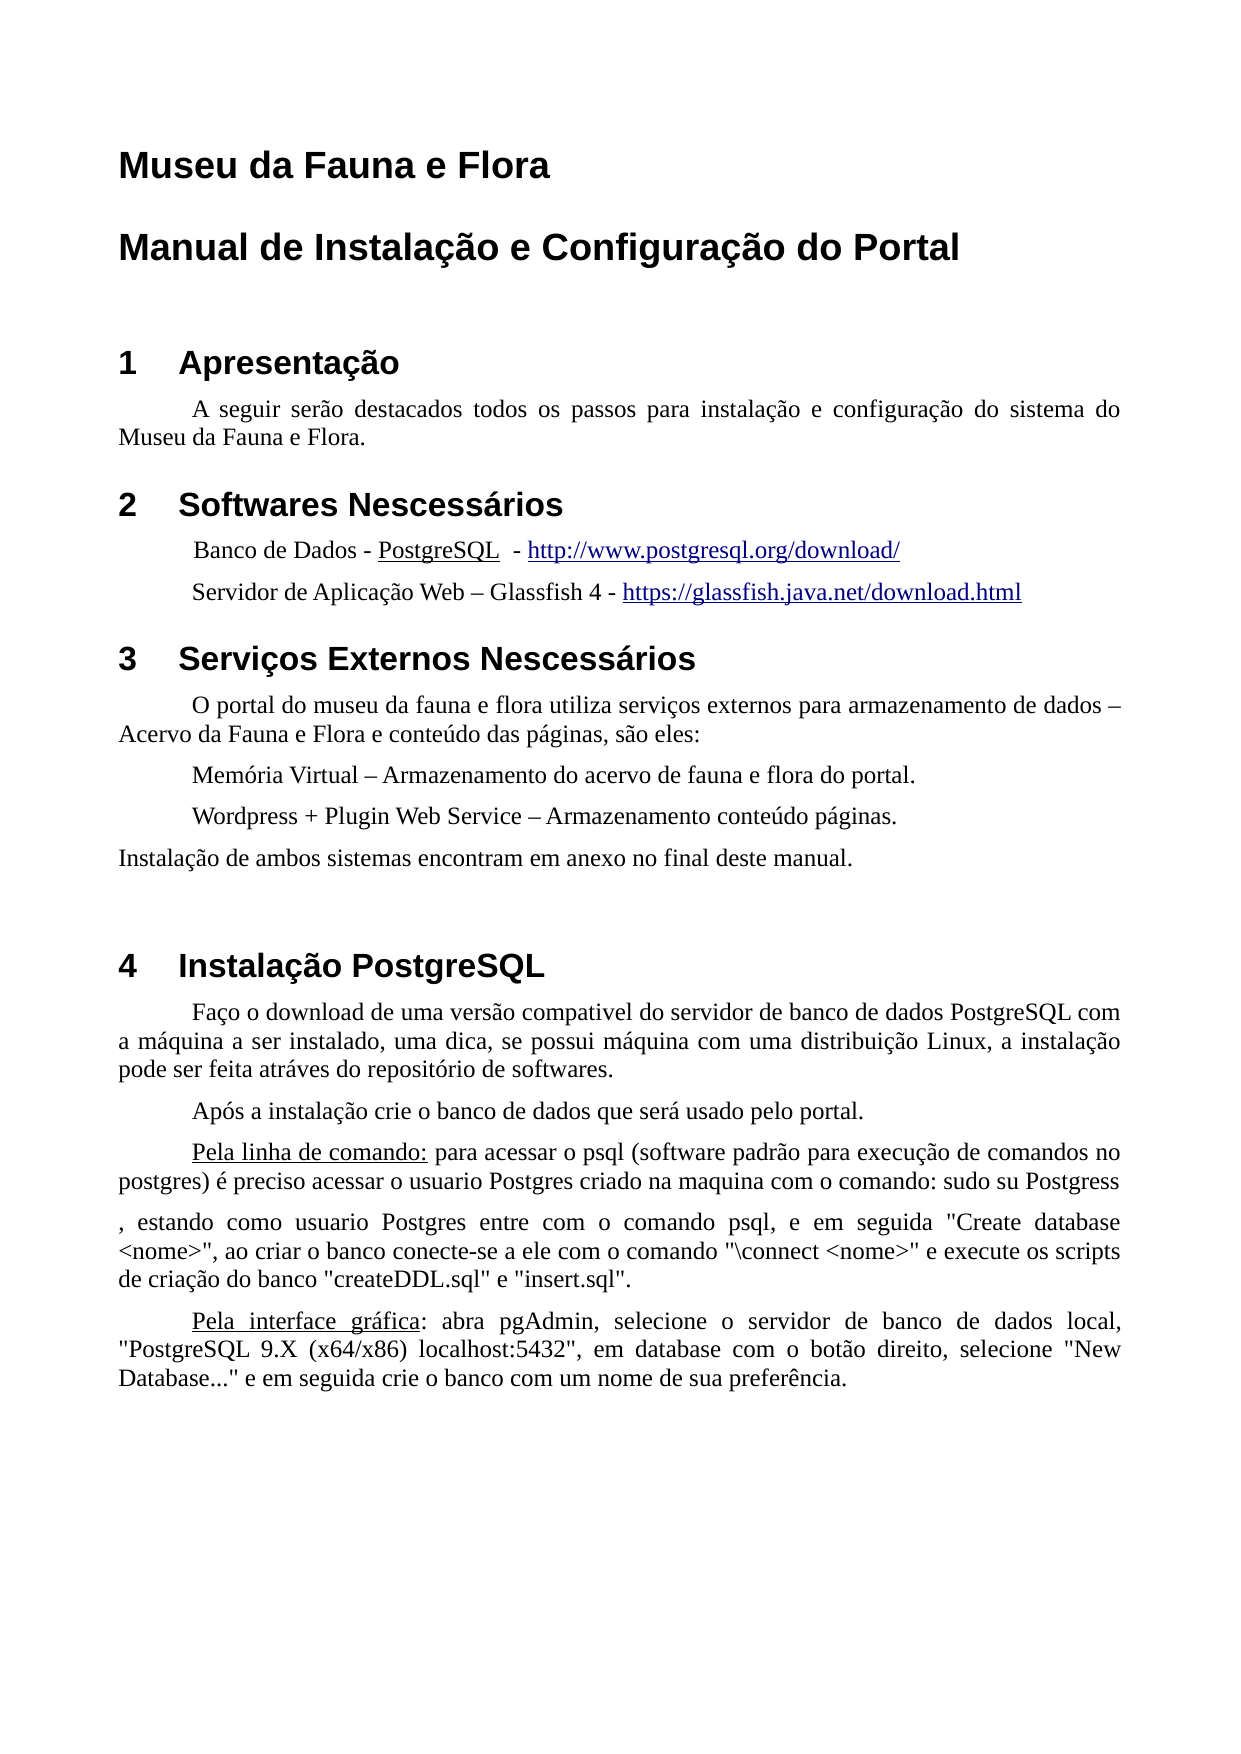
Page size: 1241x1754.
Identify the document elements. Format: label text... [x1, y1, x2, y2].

subtitle Manual de Instalação e Configuração do Portal [118, 224, 1122, 268]
text Servidor de Aplicação Web – Glassfish 4 - https://glassfish.java.net/download.html [118, 577, 1122, 606]
text Memória Virtual – Armazenamento do acervo de fauna e flora do portal. [118, 760, 1122, 789]
text Após a instalação crie o banco de dados que será usado pelo portal. [118, 1096, 1122, 1124]
text A seguir serão destacados todos os passos para instalação e configuração do sistema do Museu da Fauna e Flora. [118, 394, 1122, 451]
text Faço o download de uma versão compativel do servidor de banco de dados PostgreSQL com a máquina a ser instalado, uma dica, se possui máquina com uma distribuição Linux, a instalação pode ser feita atráves do repositório de softwares. [118, 997, 1122, 1083]
text Pela interface gráfica: abra pgAdmin, selecione o servidor de banco de dados local, "PostgreSQL 9.X (x64/x86) localhost:5432", em database com o botão direito, selecione "New Database..." e em seguida crie o banco com um nome de sua preferência. [118, 1306, 1122, 1392]
text Instalação de ambos sistemas encontram em anexo no final deste manual. [118, 843, 1122, 871]
subtitle Apresentação [118, 342, 1122, 381]
subtitle Instalação PostgreSQL [118, 946, 1122, 984]
text O portal do museu da fauna e flora utiliza serviços externos para armazenamento de dados – Acervo da Fauna e Flora e conteúdo das páginas, são eles: [118, 690, 1122, 748]
subtitle Softwares Nescessários [118, 484, 1122, 523]
list Banco de Dados - PostgreSQL - http://www.postgresql.org/download/ [156, 536, 1122, 564]
text , estando como usuario Postgres entre com o comando psql, e em seguida "Create database <nome>", ao criar o banco conecte-se a ele com o comando "\connect <nome>" e execute os scripts de criação do banco "createDDL.sql" e "insert.sql". [118, 1207, 1122, 1293]
text Pela linha de comando: para acessar o psql (software padrão para execução de comandos no postgres) é preciso acessar o usuario Postgres criado na maquina com o comando: sudo su Postgress [118, 1137, 1122, 1194]
text Wordpress + Plugin Web Service – Armazenamento conteúdo páginas. [118, 801, 1122, 830]
subtitle Museu da Fauna e Flora [118, 143, 1122, 187]
subtitle Serviços Externos Nescessários [118, 639, 1122, 678]
